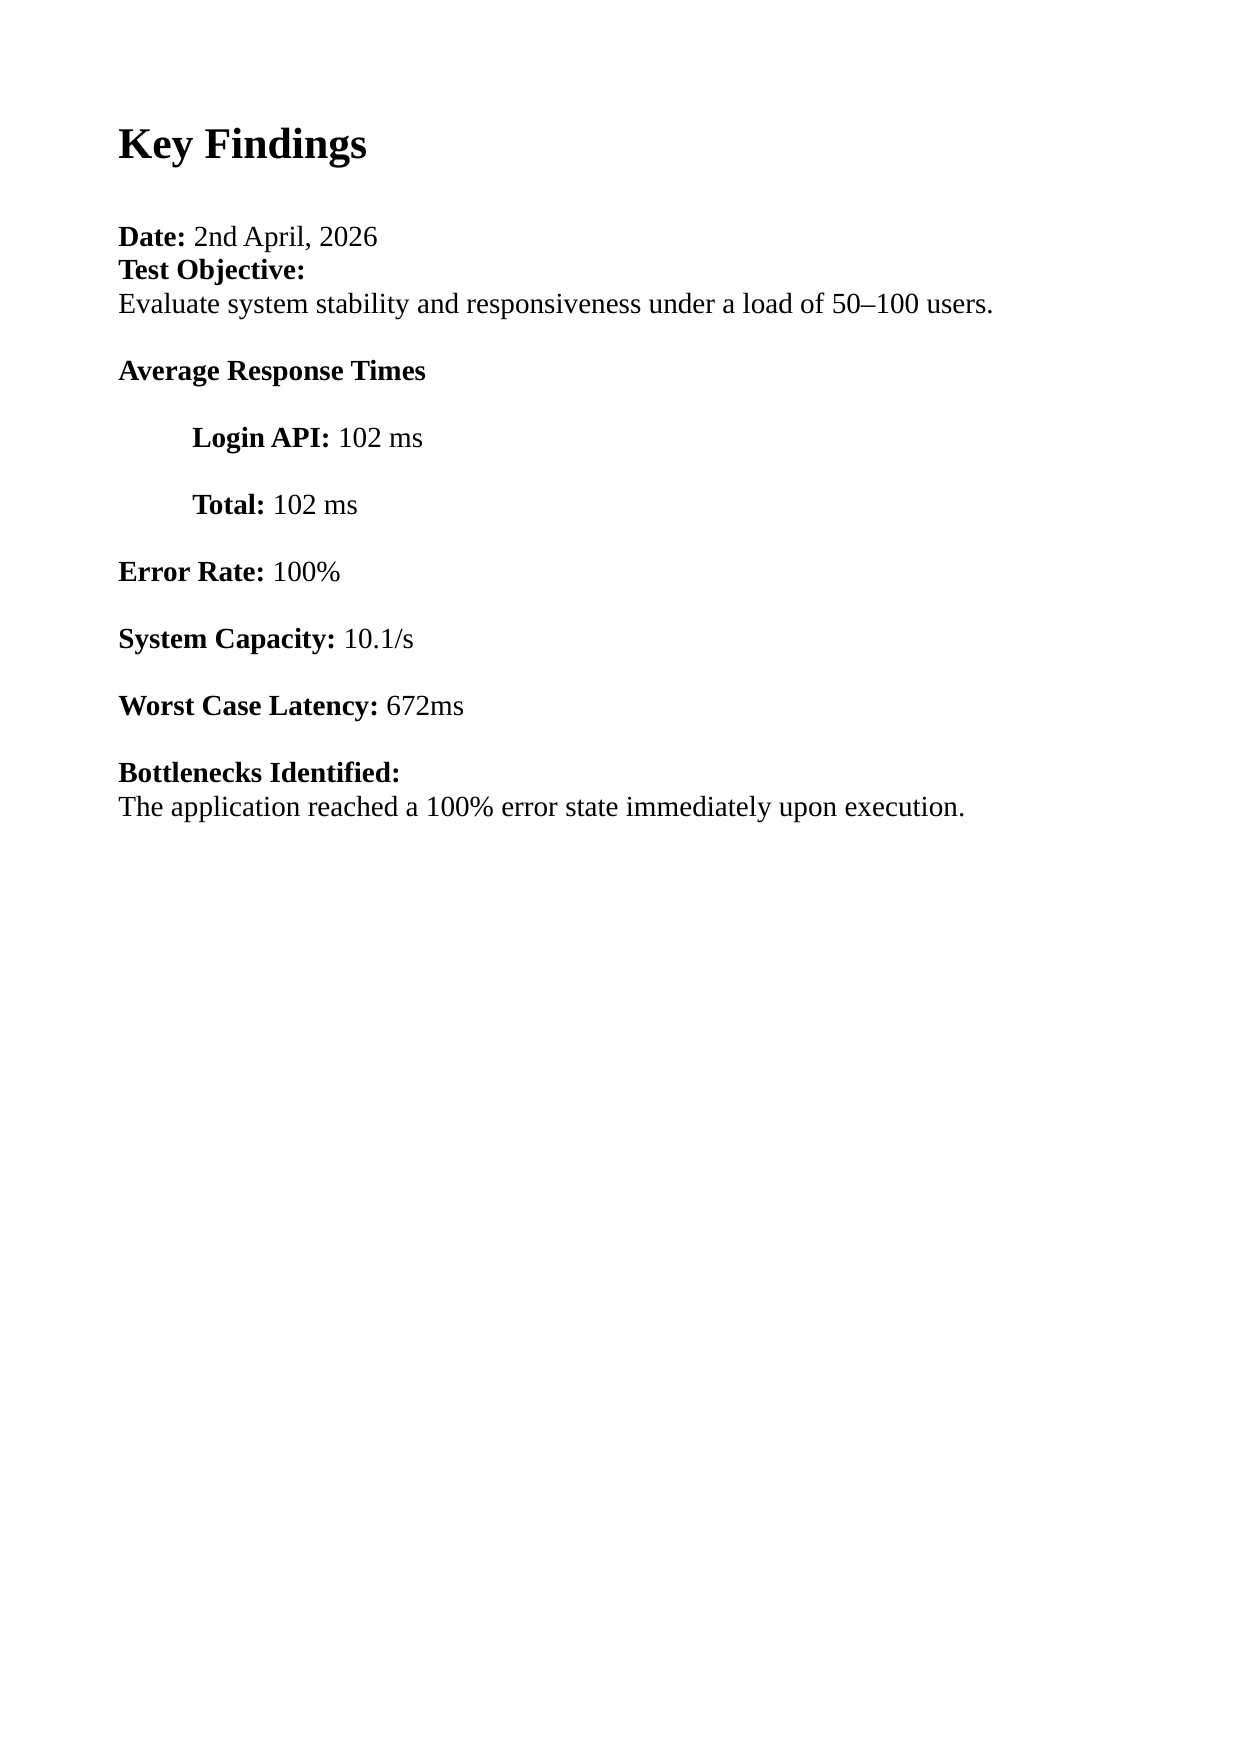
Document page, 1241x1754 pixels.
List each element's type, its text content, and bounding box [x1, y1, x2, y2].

text Total: 102 ms [118, 487, 1122, 521]
text Error Rate: 100% [118, 554, 1122, 588]
text Key Findings [118, 118, 1122, 168]
text The application reached a 100% error state immediately upon execution. [118, 789, 1122, 822]
text Bottlenecks Identified: [118, 755, 1122, 789]
text Test Objective: [118, 252, 1122, 286]
text Average Response Times [118, 353, 1122, 386]
text Evaluate system stability and responsiveness under a load of 50–100 users. [118, 286, 1122, 319]
text Worst Case Latency: 672ms [118, 688, 1122, 722]
text System Capacity: 10.1/s [118, 621, 1122, 655]
text Login API: 102 ms [118, 420, 1122, 453]
text Date: 2nd April, 2026 [118, 219, 1122, 252]
